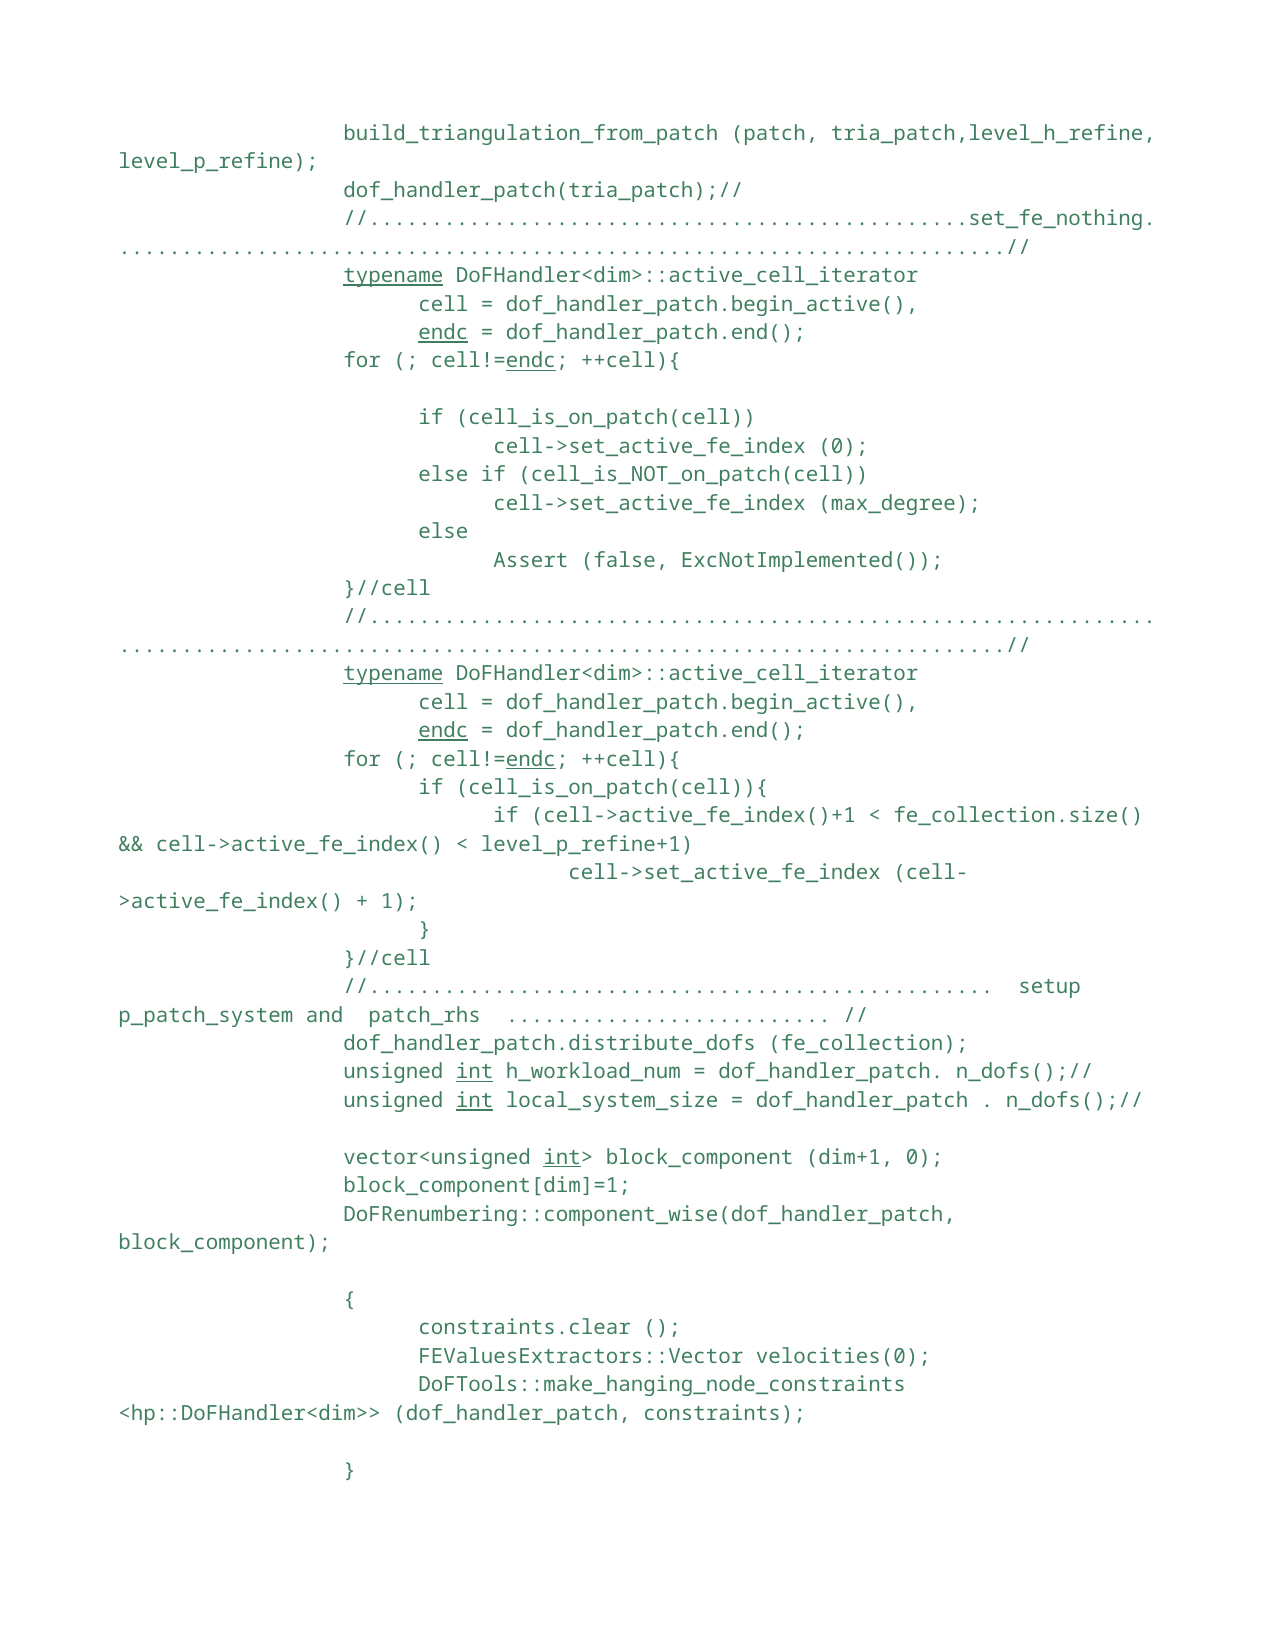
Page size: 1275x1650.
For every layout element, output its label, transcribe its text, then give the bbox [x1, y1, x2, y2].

text }//cell [118, 943, 1157, 971]
text endc = dof_handler_patch.end(); [118, 715, 1157, 744]
text } [118, 914, 1157, 943]
text unsigned int local_system_size = dof_handler_patch . n_dofs();// [118, 1085, 1157, 1113]
text unsigned int h_workload_num = dof_handler_patch. n_dofs();// [118, 1057, 1157, 1085]
text { [118, 1284, 1157, 1312]
text else if (cell_is_NOT_on_patch(cell)) [118, 459, 1157, 488]
text cell->set_active_fe_index (0); [118, 431, 1157, 459]
text endc = dof_handler_patch.end(); [118, 317, 1157, 346]
text typename DoFHandler<dim>::active_cell_iterator [118, 260, 1157, 289]
text Assert (false, ExcNotImplemented()); [118, 545, 1157, 573]
text if (cell->active_fe_index()+1 < fe_collection.size() && cell->active_fe_index() < level_p_refine+1) [118, 801, 1157, 857]
text cell->set_active_fe_index (cell->active_fe_index() + 1); [118, 857, 1157, 914]
text DoFRenumbering::component_wise(dof_handler_patch, block_component); [118, 1199, 1157, 1256]
text if (cell_is_on_patch(cell)){ [118, 772, 1157, 801]
text cell = dof_handler_patch.begin_active(), [118, 687, 1157, 715]
text }//cell [118, 573, 1157, 602]
text //................................................set_fe_nothing........................................................................// [118, 203, 1157, 260]
text cell = dof_handler_patch.begin_active(), [118, 289, 1157, 317]
text for (; cell!=endc; ++cell){ [118, 744, 1157, 772]
text FEValuesExtractors::Vector velocities(0); [118, 1341, 1157, 1369]
text } [118, 1455, 1157, 1483]
text block_component[dim]=1; [118, 1170, 1157, 1199]
text if (cell_is_on_patch(cell)) [118, 402, 1157, 431]
text for (; cell!=endc; ++cell){ [118, 346, 1157, 374]
text //.................................................. setup p_patch_system and patch_rhs .......................... // [118, 971, 1157, 1028]
text typename DoFHandler<dim>::active_cell_iterator [118, 658, 1157, 687]
text cell->set_active_fe_index (max_degree); [118, 488, 1157, 516]
text else [118, 516, 1157, 545]
text build_triangulation_from_patch (patch, tria_patch,level_h_refine, level_p_refine); [118, 118, 1157, 175]
text //......................................................................................................................................// [118, 602, 1157, 658]
text DoFTools::make_hanging_node_constraints <hp::DoFHandler<dim>> (dof_handler_patch, constraints); [118, 1369, 1157, 1426]
text vector<unsigned int> block_component (dim+1, 0); [118, 1142, 1157, 1170]
text constraints.clear (); [118, 1312, 1157, 1341]
text dof_handler_patch.distribute_dofs (fe_collection); [118, 1028, 1157, 1057]
text dof_handler_patch(tria_patch);// [118, 175, 1157, 203]
